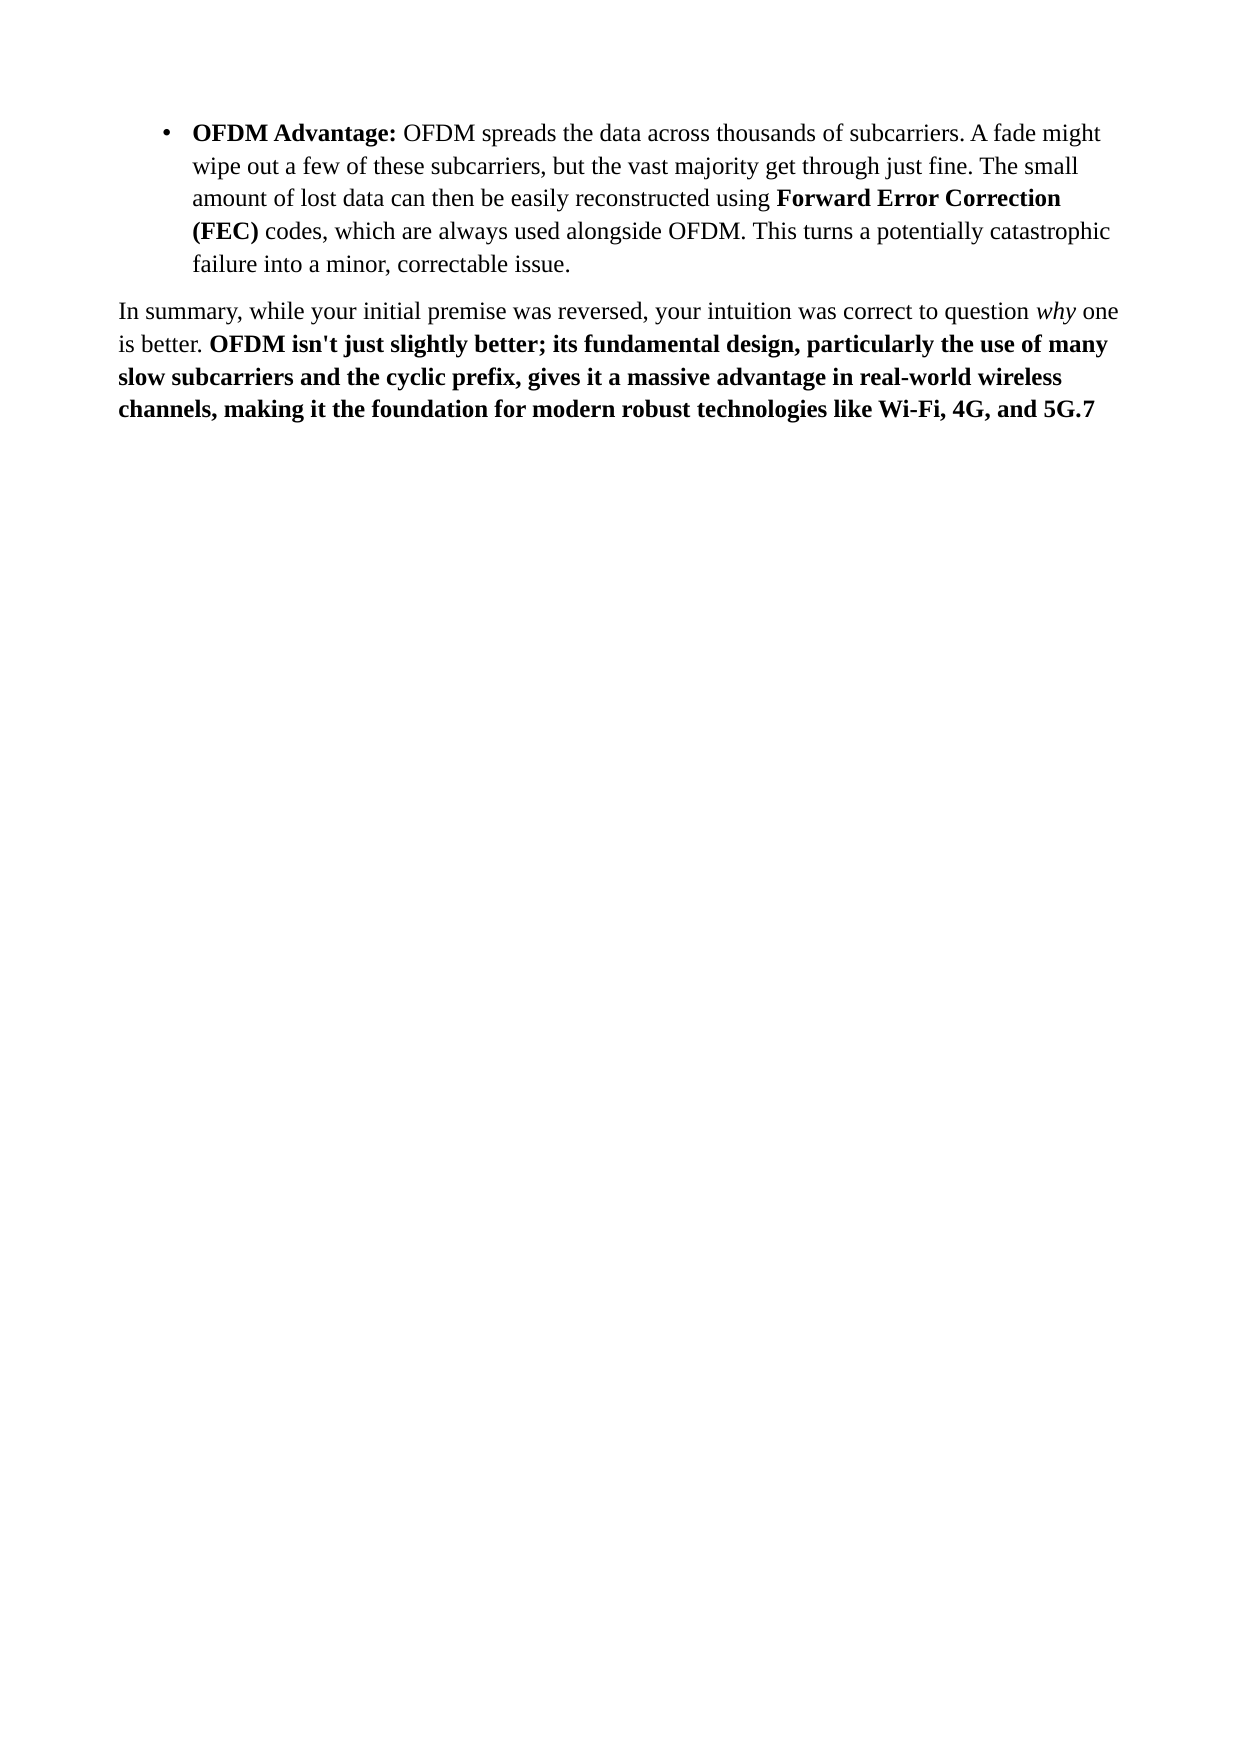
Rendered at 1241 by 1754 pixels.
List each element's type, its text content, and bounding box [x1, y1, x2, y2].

list OFDM Advantage: OFDM spreads the data across thousands of subcarriers. A fade might wipe out a few of these subcarriers, but the vast majority get through just fine. The small amount of lost data can then be easily reconstructed using Forward Error Correction (FEC) codes, which are always used alongside OFDM. This turns a potentially catastrophic failure into a minor, correctable issue. [162, 118, 1122, 278]
text In summary, while your initial premise was reversed, your intuition was correct to question why one is better. OFDM isn't just slightly better; its fundamental design, particularly the use of many slow subcarriers and the cyclic prefix, gives it a massive advantage in real-world wireless channels, making it the foundation for modern robust technologies like Wi-Fi, 4G, and 5G.7 [118, 296, 1122, 423]
